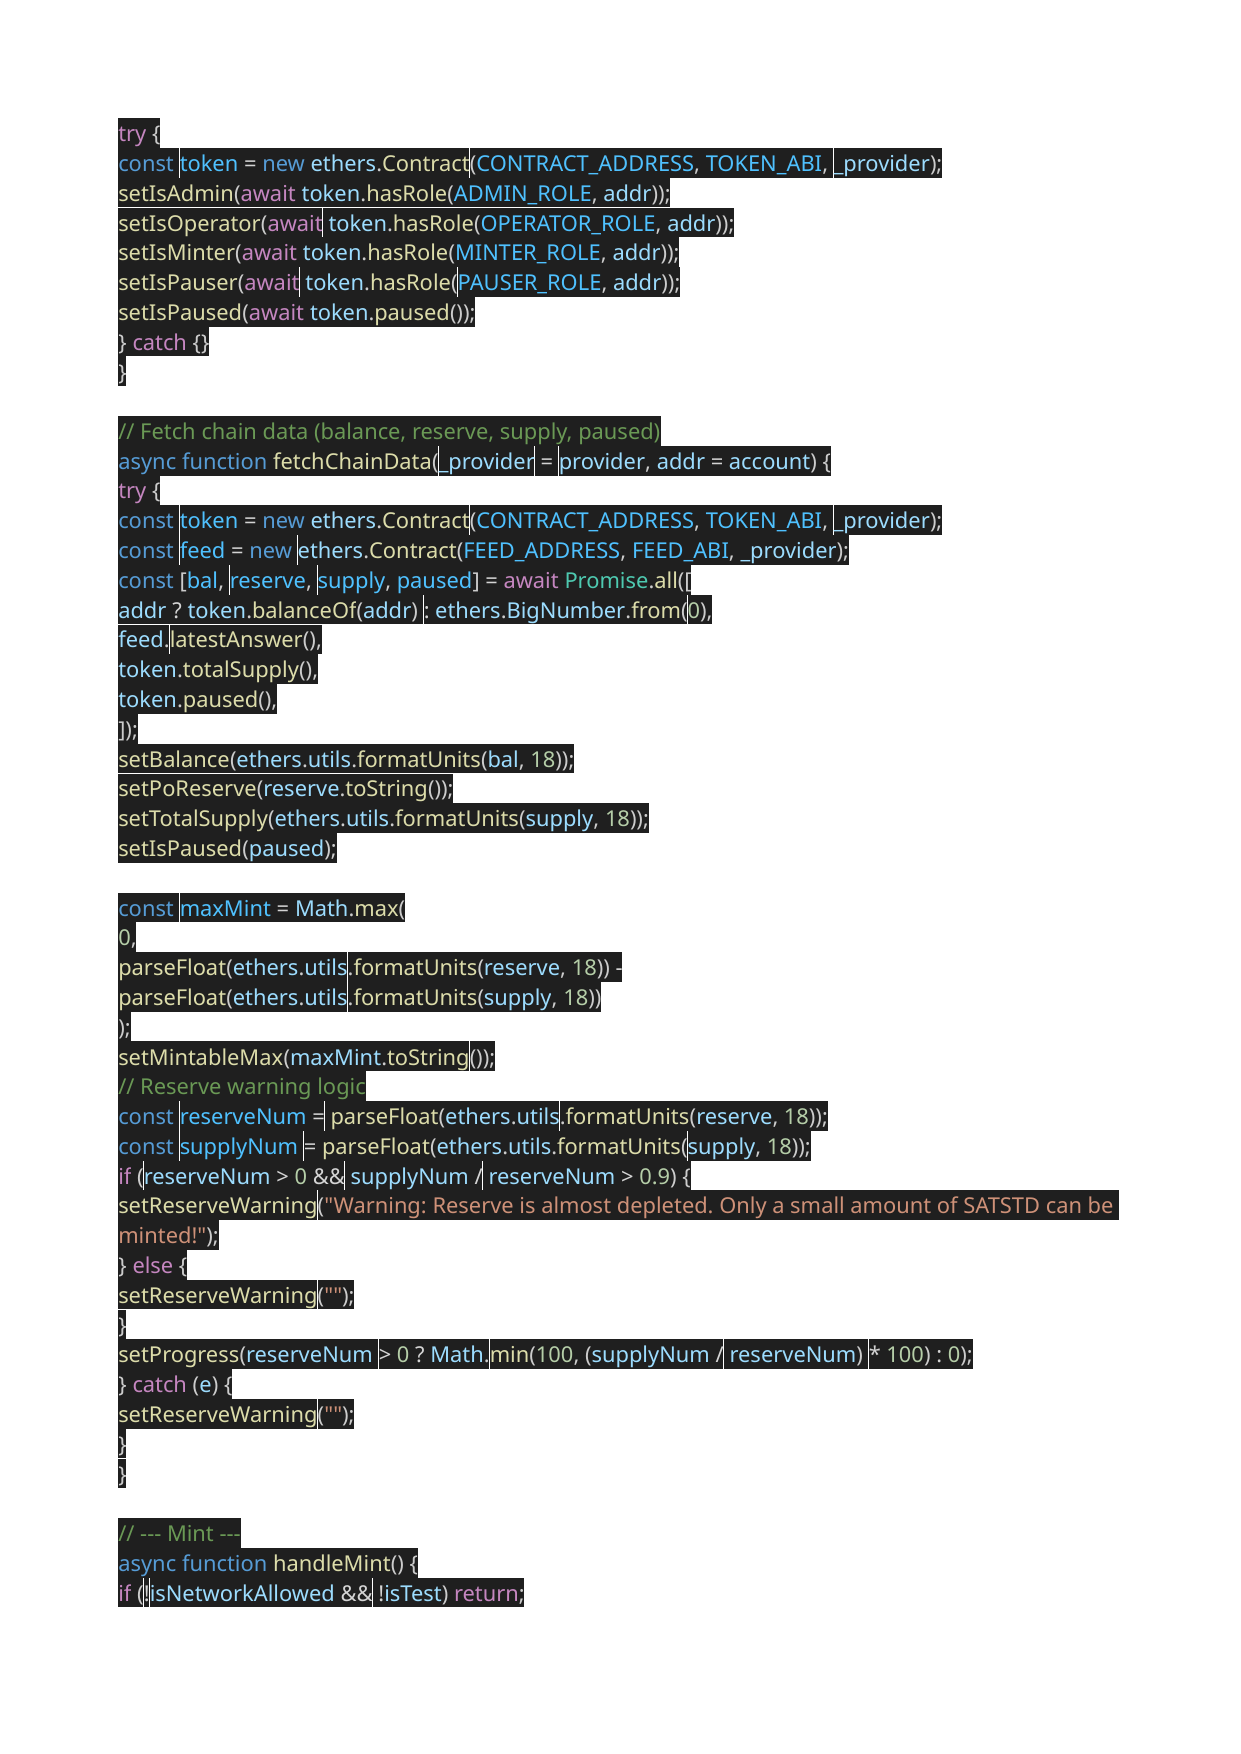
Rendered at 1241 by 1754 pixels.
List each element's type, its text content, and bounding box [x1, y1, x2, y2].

text setIsPauser(await token.hasRole(PAUSER_ROLE, addr)); [118, 267, 1122, 297]
text setIsPaused(await token.paused()); [118, 297, 1122, 327]
text } [118, 1429, 1122, 1458]
text setIsOperator(await token.hasRole(OPERATOR_ROLE, addr)); [118, 207, 1122, 237]
text } else { [118, 1250, 1122, 1280]
text } catch {} [118, 327, 1122, 356]
text parseFloat(ethers.utils.formatUnits(reserve, 18)) - [118, 952, 1122, 982]
text async function fetchChainData(_provider = provider, addr = account) { [118, 446, 1122, 476]
text setIsMinter(await token.hasRole(MINTER_ROLE, addr)); [118, 237, 1122, 267]
text addr ? token.balanceOf(addr) : ethers.BigNumber.from(0), [118, 595, 1122, 624]
text // --- Mint --- [118, 1518, 1122, 1548]
text setReserveWarning("Warning: Reserve is almost depleted. Only a small amount of SATSTD can be minted!"); [118, 1190, 1122, 1250]
text token.paused(), [118, 684, 1122, 714]
text } catch (e) { [118, 1369, 1122, 1399]
text if (!isNetworkAllowed && !isTest) return; [118, 1578, 1122, 1607]
text setIsPaused(paused); [118, 833, 1122, 863]
text const [bal, reserve, supply, paused] = await Promise.all([ [118, 565, 1122, 595]
text const supplyNum = parseFloat(ethers.utils.formatUnits(supply, 18)); [118, 1131, 1122, 1161]
text try { [118, 118, 1122, 148]
text setTotalSupply(ethers.utils.formatUnits(supply, 18)); [118, 803, 1122, 833]
text const token = new ethers.Contract(CONTRACT_ADDRESS, TOKEN_ABI, _provider); [118, 148, 1122, 178]
text if (reserveNum > 0 && supplyNum / reserveNum > 0.9) { [118, 1161, 1122, 1190]
text feed.latestAnswer(), [118, 624, 1122, 654]
text const feed = new ethers.Contract(FEED_ADDRESS, FEED_ABI, _provider); [118, 535, 1122, 565]
text try { [118, 476, 1122, 505]
text } [118, 1309, 1122, 1339]
text setMintableMax(maxMint.toString()); [118, 1041, 1122, 1071]
text ); [118, 1012, 1122, 1041]
text const token = new ethers.Contract(CONTRACT_ADDRESS, TOKEN_ABI, _provider); [118, 505, 1122, 535]
text ]); [118, 714, 1122, 744]
text setProgress(reserveNum > 0 ? Math.min(100, (supplyNum / reserveNum) * 100) : 0); [118, 1339, 1122, 1369]
text setPoReserve(reserve.toString()); [118, 773, 1122, 803]
text token.totalSupply(), [118, 654, 1122, 684]
text setBalance(ethers.utils.formatUnits(bal, 18)); [118, 744, 1122, 773]
text setIsAdmin(await token.hasRole(ADMIN_ROLE, addr)); [118, 178, 1122, 207]
text } [118, 356, 1122, 386]
text // Reserve warning logic [118, 1071, 1122, 1101]
text } [118, 1458, 1122, 1488]
text const reserveNum = parseFloat(ethers.utils.formatUnits(reserve, 18)); [118, 1101, 1122, 1131]
text setReserveWarning(""); [118, 1280, 1122, 1309]
text const maxMint = Math.max( [118, 892, 1122, 922]
text async function handleMint() { [118, 1548, 1122, 1578]
text parseFloat(ethers.utils.formatUnits(supply, 18)) [118, 982, 1122, 1012]
text // Fetch chain data (balance, reserve, supply, paused) [118, 416, 1122, 446]
text 0, [118, 922, 1122, 952]
text setReserveWarning(""); [118, 1399, 1122, 1429]
